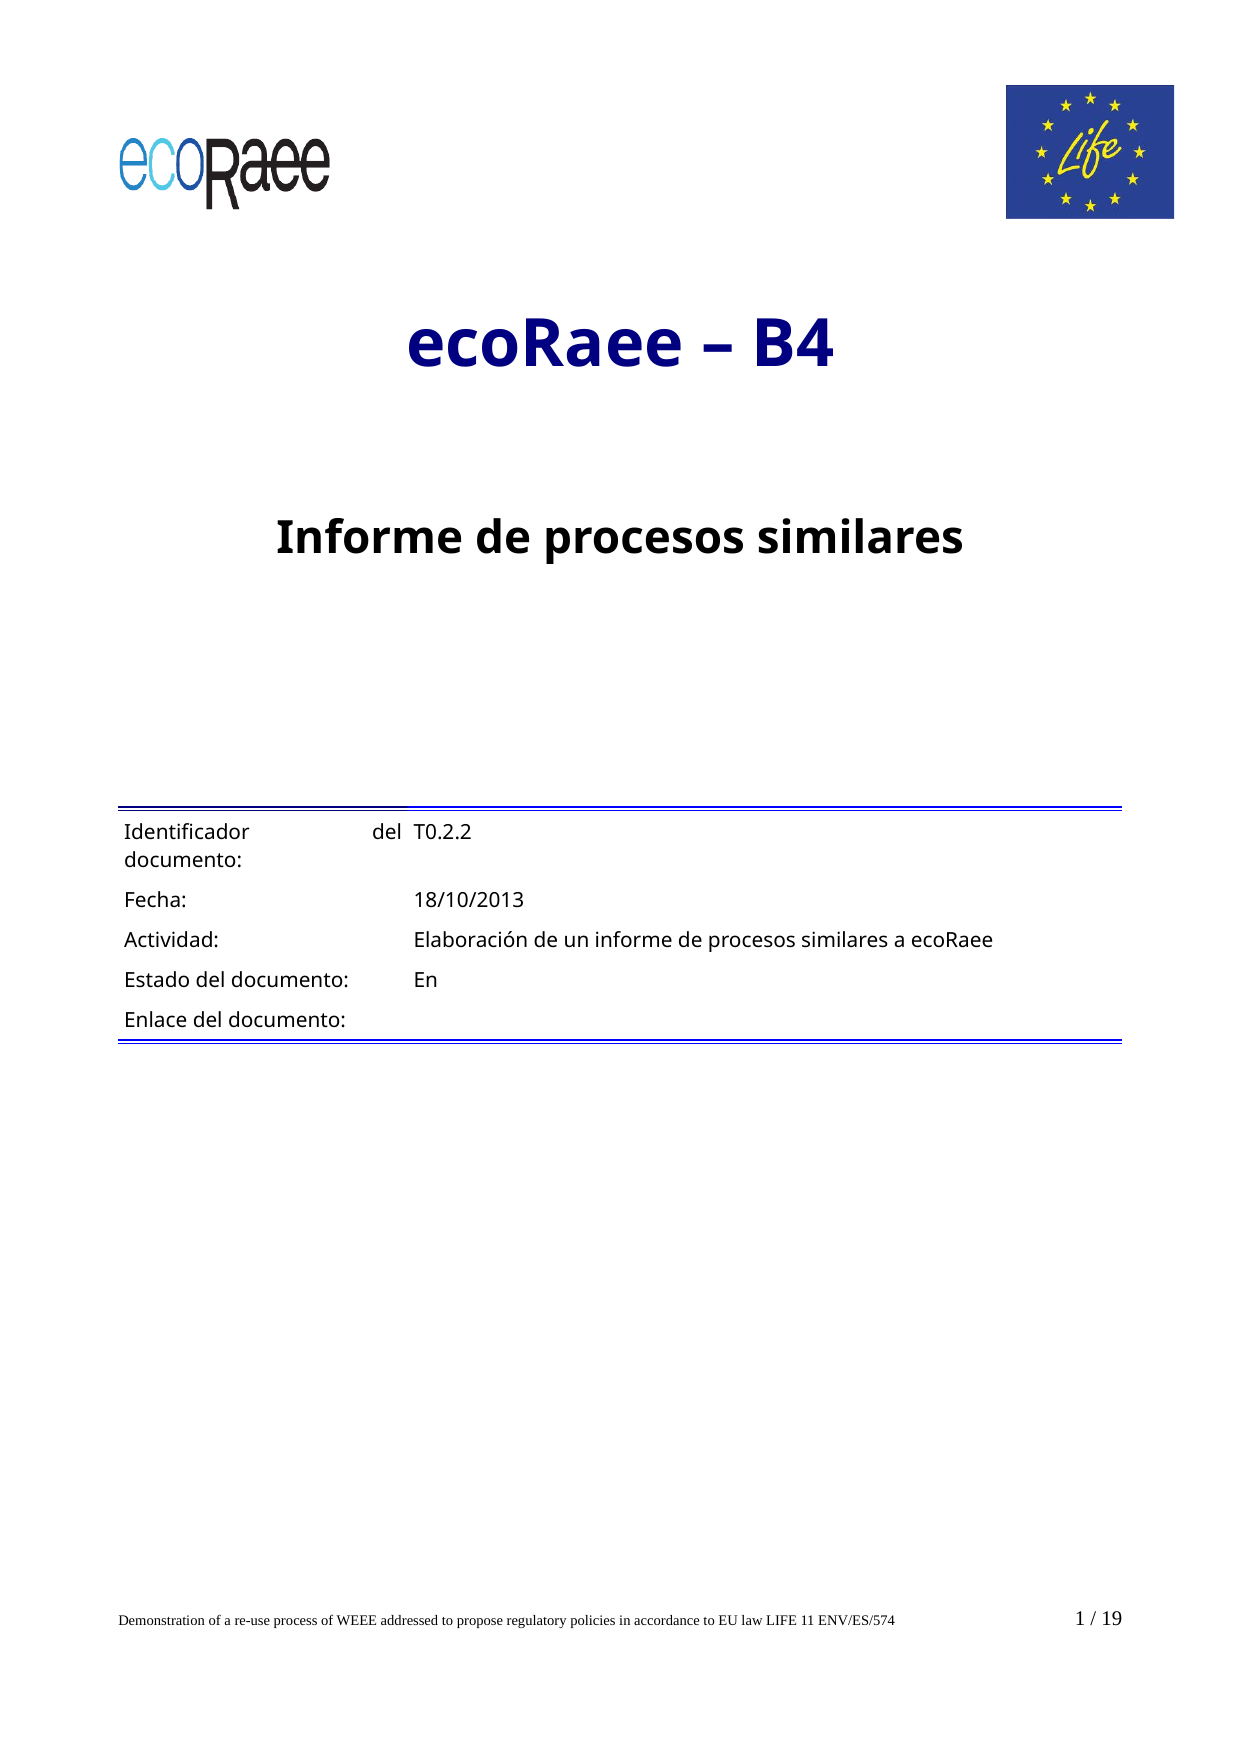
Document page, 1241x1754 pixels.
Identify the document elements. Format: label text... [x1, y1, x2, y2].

table_cell Estado del documento: [118, 959, 408, 999]
picture [118, 136, 331, 211]
table_cell Elaboración de un informe de procesos similares a ecoRaee [408, 919, 1122, 959]
table_cell Enlace del documento: [118, 999, 408, 1039]
table_cell [408, 999, 1122, 1039]
table_header T0.2.2 [408, 811, 1122, 879]
text ecoRaee – B4 [118, 295, 1122, 386]
picture [1005, 85, 1175, 219]
table_header Identificador del documento: [118, 811, 408, 879]
table_cell 18/10/2013 [408, 880, 1122, 919]
table_cell En [408, 959, 1122, 999]
table_cell Fecha: [118, 880, 408, 919]
table_cell Actividad: [118, 919, 408, 959]
text Informe de procesos similares [118, 504, 1122, 567]
